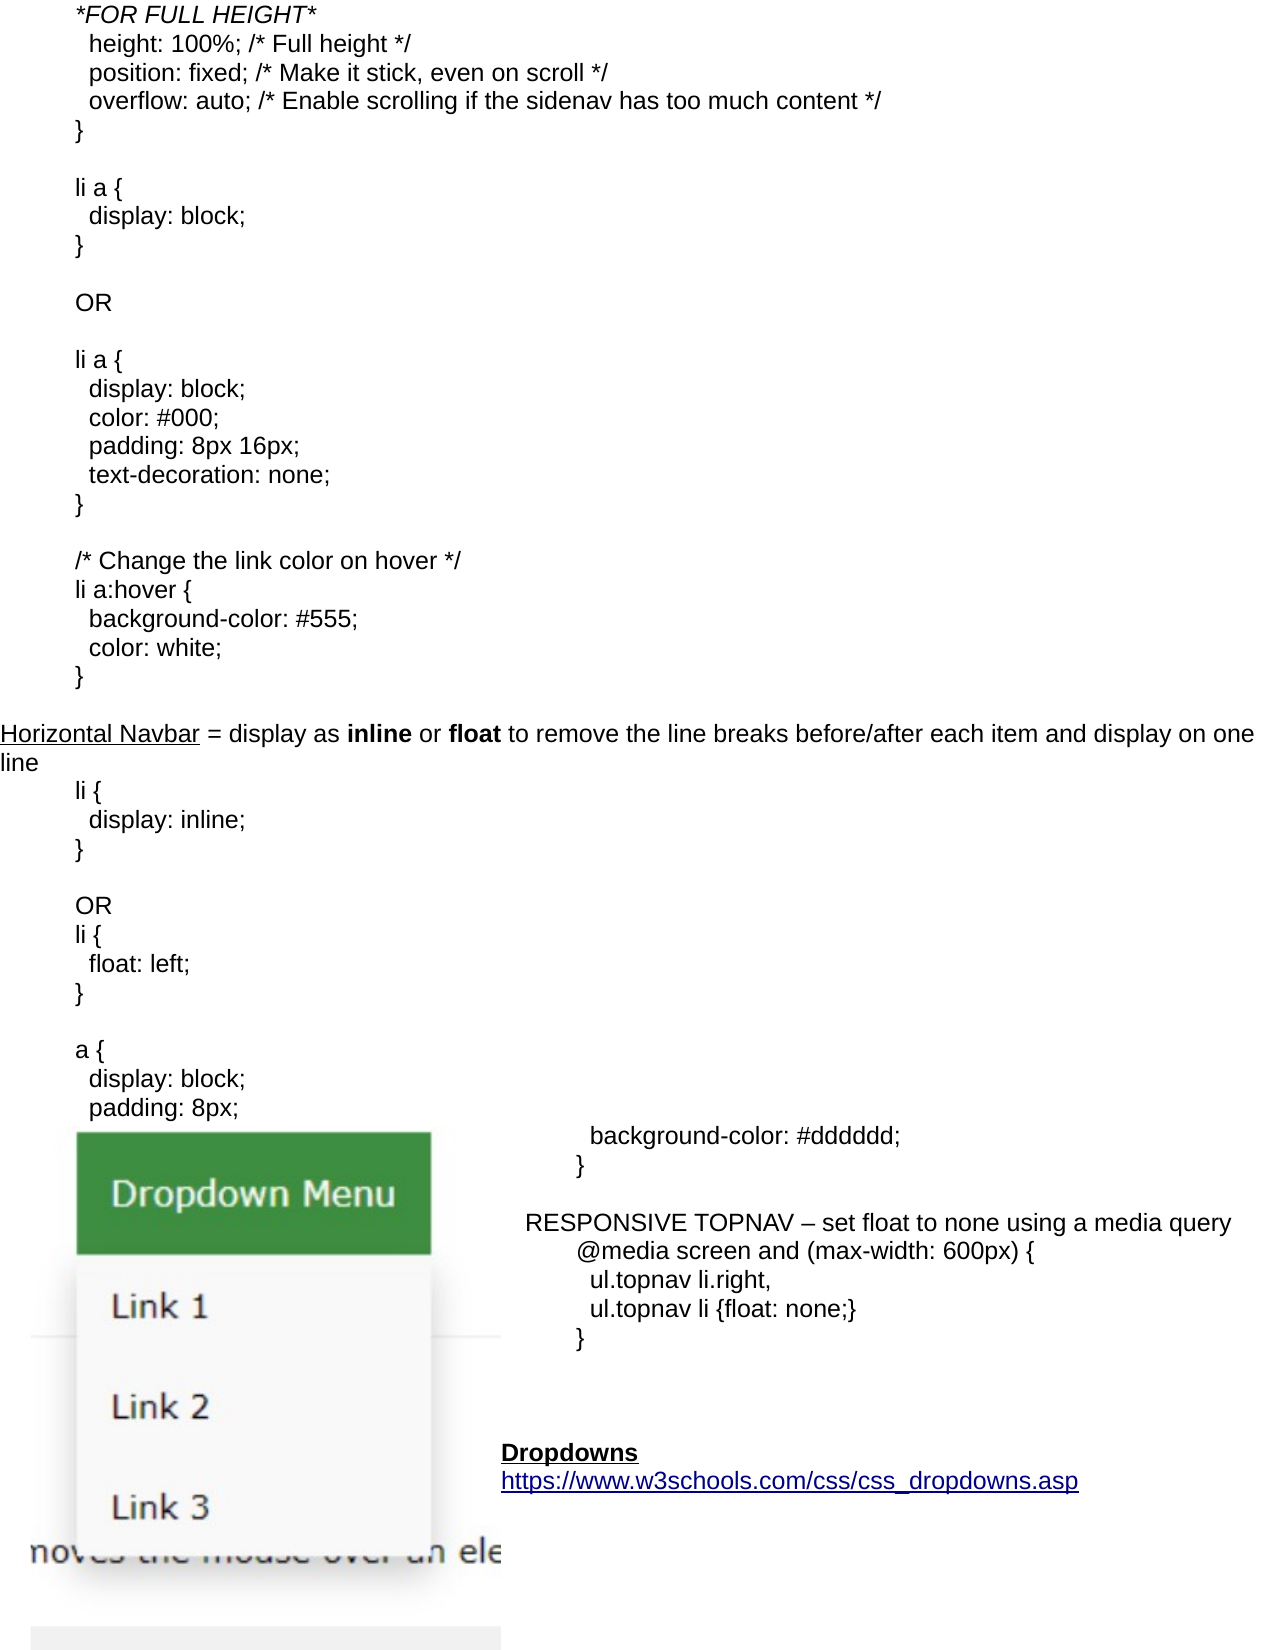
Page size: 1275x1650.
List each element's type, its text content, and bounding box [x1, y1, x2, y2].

picture [30, 1126, 501, 1650]
text } [75, 661, 1275, 690]
text height: 100%; /* Full height */ [75, 29, 1275, 57]
text padding: 8px; [75, 1092, 1275, 1121]
text display: inline; [75, 805, 1275, 834]
text } [75, 977, 1275, 1006]
text display: block; [75, 374, 1275, 402]
text [0, 1437, 30, 1466]
text display: block; [75, 1064, 1275, 1092]
text Horizontal Navbar = display as inline or float to remove the line breaks before/after each item and display on one line [0, 719, 1275, 776]
text color: white; [75, 632, 1275, 661]
text } [75, 115, 1275, 144]
text li a { [75, 172, 1275, 201]
text } [501, 1322, 1275, 1351]
text OR [0, 891, 1275, 920]
text @media screen and (max-width: 600px) { [501, 1236, 1275, 1265]
text display: block; [75, 201, 1275, 230]
text RESPONSIVE TOPNAV – set float to none using a media query [501, 1207, 1275, 1236]
text li a { [75, 345, 1275, 374]
text *FOR FULL HEIGHT* [75, 0, 1275, 29]
text /* Change the link color on hover */ [75, 546, 1275, 575]
text background-color: #555; [75, 604, 1275, 632]
text background-color: #dddddd; [75, 1121, 1275, 1150]
text ul.topnav li.right, [501, 1265, 1275, 1294]
text a { [75, 1035, 1275, 1064]
text float: left; [75, 949, 1275, 977]
text } [75, 489, 1275, 517]
text Dropdowns [501, 1437, 1275, 1466]
text li { [75, 776, 1275, 805]
text padding: 8px 16px; [75, 431, 1275, 460]
text li a:hover { [75, 575, 1275, 604]
text position: fixed; /* Make it stick, even on scroll */ [75, 57, 1275, 86]
text text-decoration: none; [75, 460, 1275, 489]
text ul.topnav li {float: none;} [501, 1294, 1275, 1322]
text https://www.w3schools.com/css/css_dropdowns.asp [501, 1466, 1275, 1495]
text overflow: auto; /* Enable scrolling if the sidenav has too much content */ [75, 86, 1275, 115]
text } [501, 1150, 1275, 1179]
text OR [75, 287, 1275, 316]
text } [75, 230, 1275, 259]
text color: #000; [75, 402, 1275, 431]
text li { [75, 920, 1275, 949]
text } [75, 834, 1275, 862]
